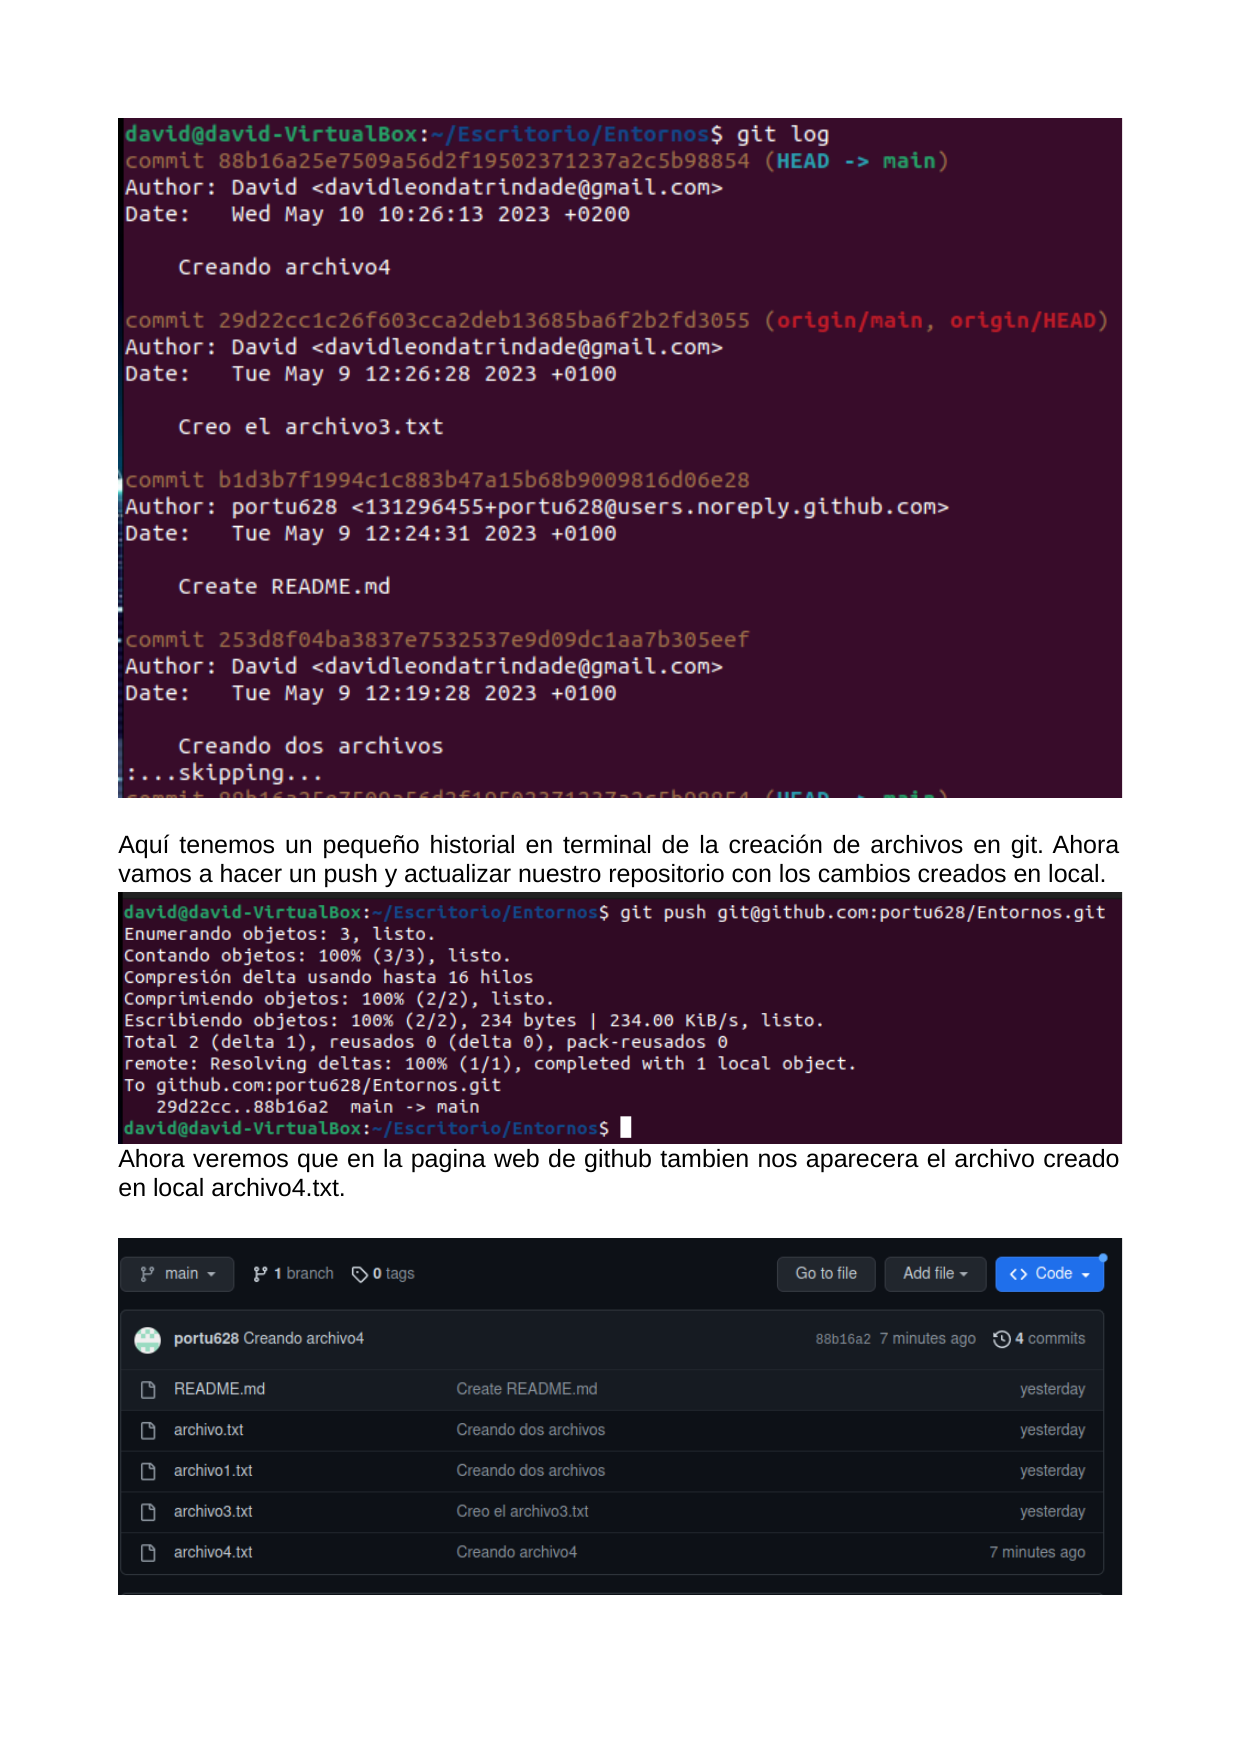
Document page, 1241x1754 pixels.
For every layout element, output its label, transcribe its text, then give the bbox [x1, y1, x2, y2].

text Aquí tenemos un pequeño historial en terminal de la creación de archivos en git. Ahora vamos a hacer un push y actualizar nuestro repositorio con los cambios creados en local. [118, 830, 1122, 888]
text Ahora veremos que en la pagina web de github tambien nos aparecera el archivo creado en local archivo4.txt. [118, 1144, 1122, 1201]
picture [118, 118, 1123, 798]
picture [118, 1238, 1123, 1595]
picture [118, 892, 1123, 1144]
